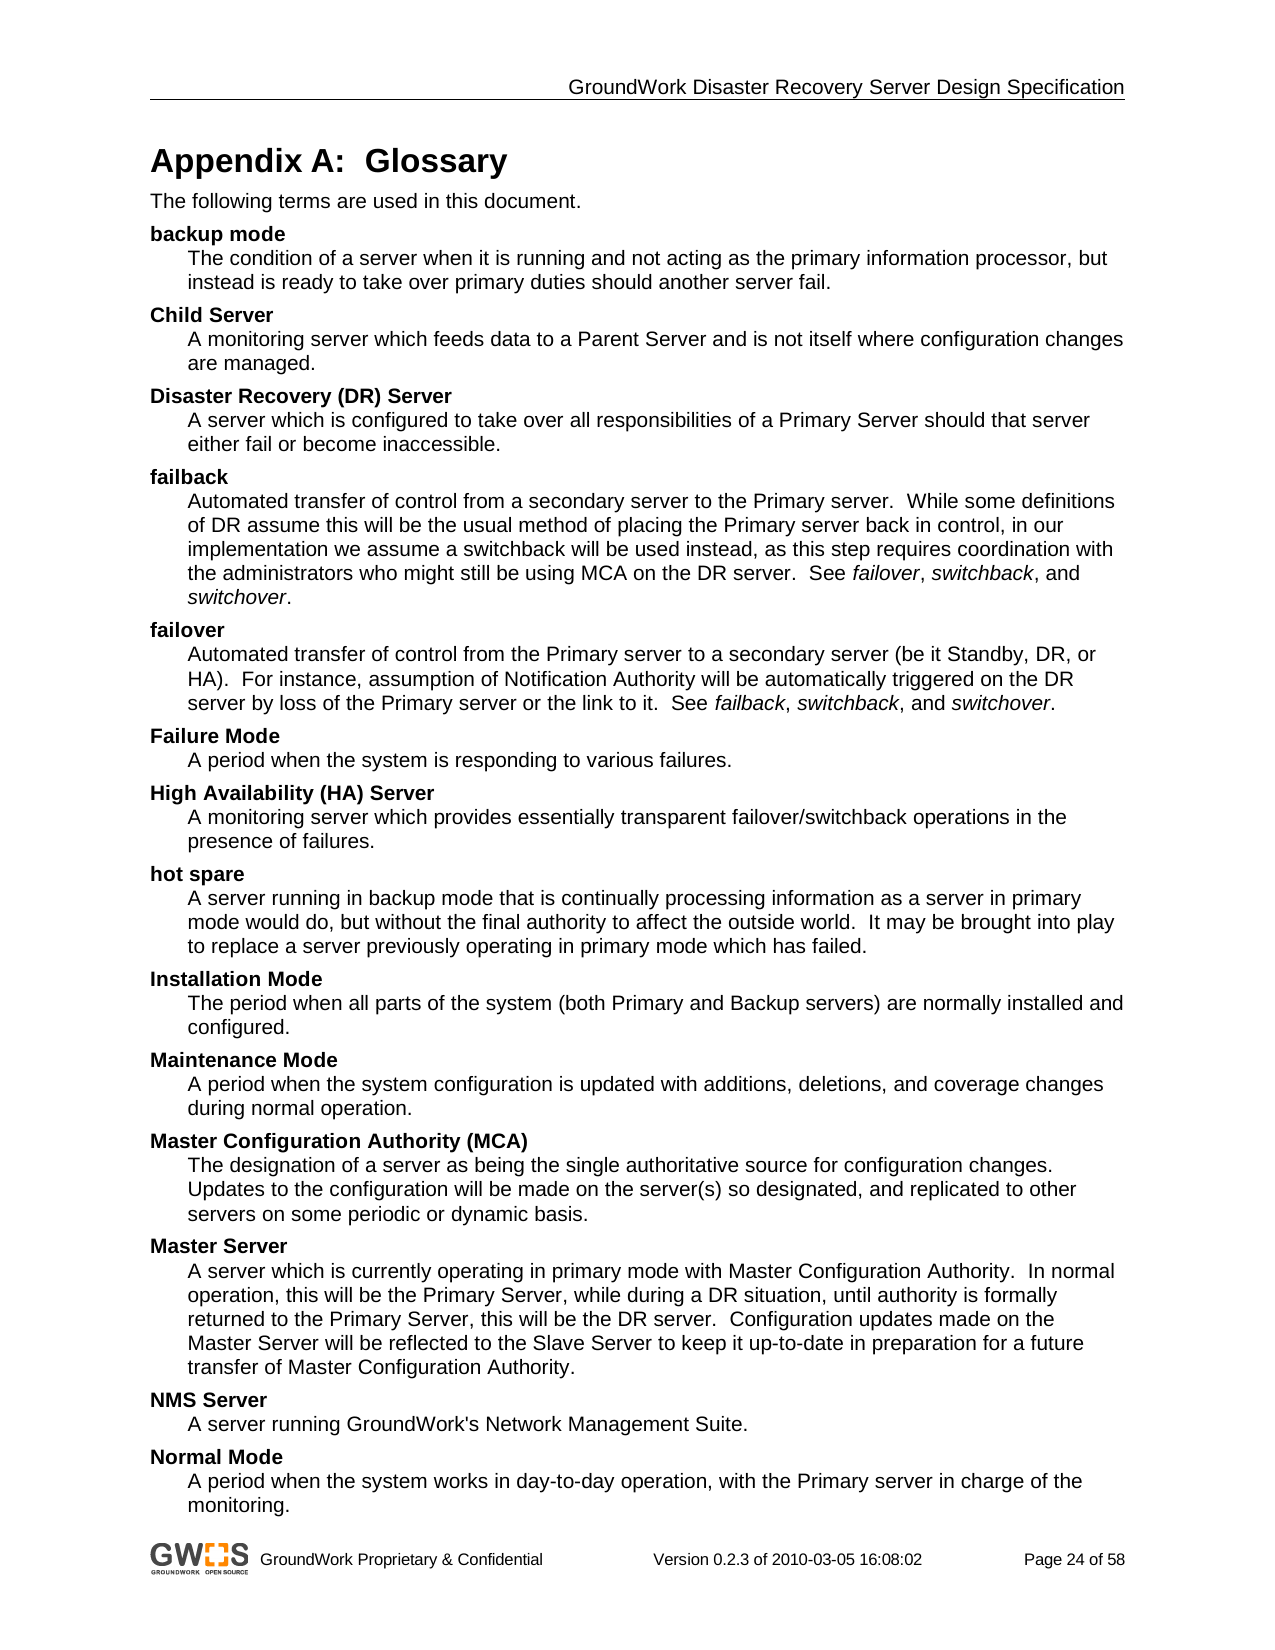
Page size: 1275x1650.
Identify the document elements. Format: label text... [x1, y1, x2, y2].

text The period when all parts of the system (both Primary and Backup servers) are normally installed and configured. [187, 991, 1125, 1039]
text The designation of a server as being the single authoritative source for configuration changes. Updates to the configuration will be made on the server(s) so designated, and replicated to other servers on some periodic or dynamic basis. [187, 1153, 1125, 1226]
text The condition of a server when it is running and not acting as the primary information processor, but instead is ready to take over primary duties should another server fail. [187, 246, 1125, 294]
text A period when the system is responding to various failures. [187, 748, 1125, 772]
picture [150, 1543, 248, 1575]
text Automated transfer of control from the Primary server to a secondary server (be it Standby, DR, or HA). For instance, assumption of Notification Authority will be automatically triggered on the DR server by loss of the Primary server or the link to it. See failback, switchback, and switchover. [187, 642, 1125, 714]
subtitle Disaster Recovery (DR) Server [150, 384, 1125, 408]
text A server running GroundWork's Network Management Suite. [187, 1412, 1125, 1436]
subtitle hot spare [150, 862, 1125, 886]
subtitle Maintenance Mode [150, 1048, 1125, 1072]
subtitle Failure Mode [150, 723, 1125, 748]
text Automated transfer of control from a secondary server to the Primary server. While some definitions of DR assume this will be the usual method of placing the Primary server back in control, in our implementation we assume a switchback will be used instead, as this step requires coordination with the administrators who might still be using MCA on the DR server. See failover, switchback, and switchover. [187, 489, 1125, 609]
text A monitoring server which feeds data to a Parent Server and is not itself where configuration changes are managed. [187, 327, 1125, 375]
text A server running in backup mode that is continually processing information as a server in primary mode would do, but without the final authority to affect the outside world. It may be brought into play to replace a server previously operating in primary mode which has failed. [187, 886, 1125, 958]
subtitle Normal Mode [150, 1445, 1125, 1469]
subtitle NMS Server [150, 1388, 1125, 1412]
subtitle backup mode [150, 222, 1125, 246]
text A period when the system works in day-to-day operation, with the Primary server in charge of the monitoring. [187, 1469, 1125, 1517]
text A monitoring server which provides essentially transparent failover/switchback operations in the presence of failures. [187, 805, 1125, 853]
subtitle Installation Mode [150, 967, 1125, 991]
text A period when the system configuration is updated with additions, deletions, and coverage changes during normal operation. [187, 1072, 1125, 1120]
text The following terms are used in this document. [150, 188, 1125, 213]
subtitle failover [150, 618, 1125, 642]
subtitle Child Server [150, 303, 1125, 327]
subtitle Master Configuration Authority (MCA) [150, 1129, 1125, 1153]
text A server which is configured to take over all responsibilities of a Primary Server should that server either fail or become inaccessible. [187, 408, 1125, 456]
subtitle High Availability (HA) Server [150, 781, 1125, 805]
text A server which is currently operating in primary mode with Master Configuration Authority. In normal operation, this will be the Primary Server, while during a DR situation, until authority is formally returned to the Primary Server, this will be the DR server. Configuration updates made on the Master Server will be reflected to the Slave Server to keep it up-to-date in preparation for a future transfer of Master Configuration Authority. [187, 1258, 1125, 1379]
subtitle Master Server [150, 1234, 1125, 1258]
subtitle failback [150, 465, 1125, 489]
subtitle Glossary [150, 141, 1125, 179]
